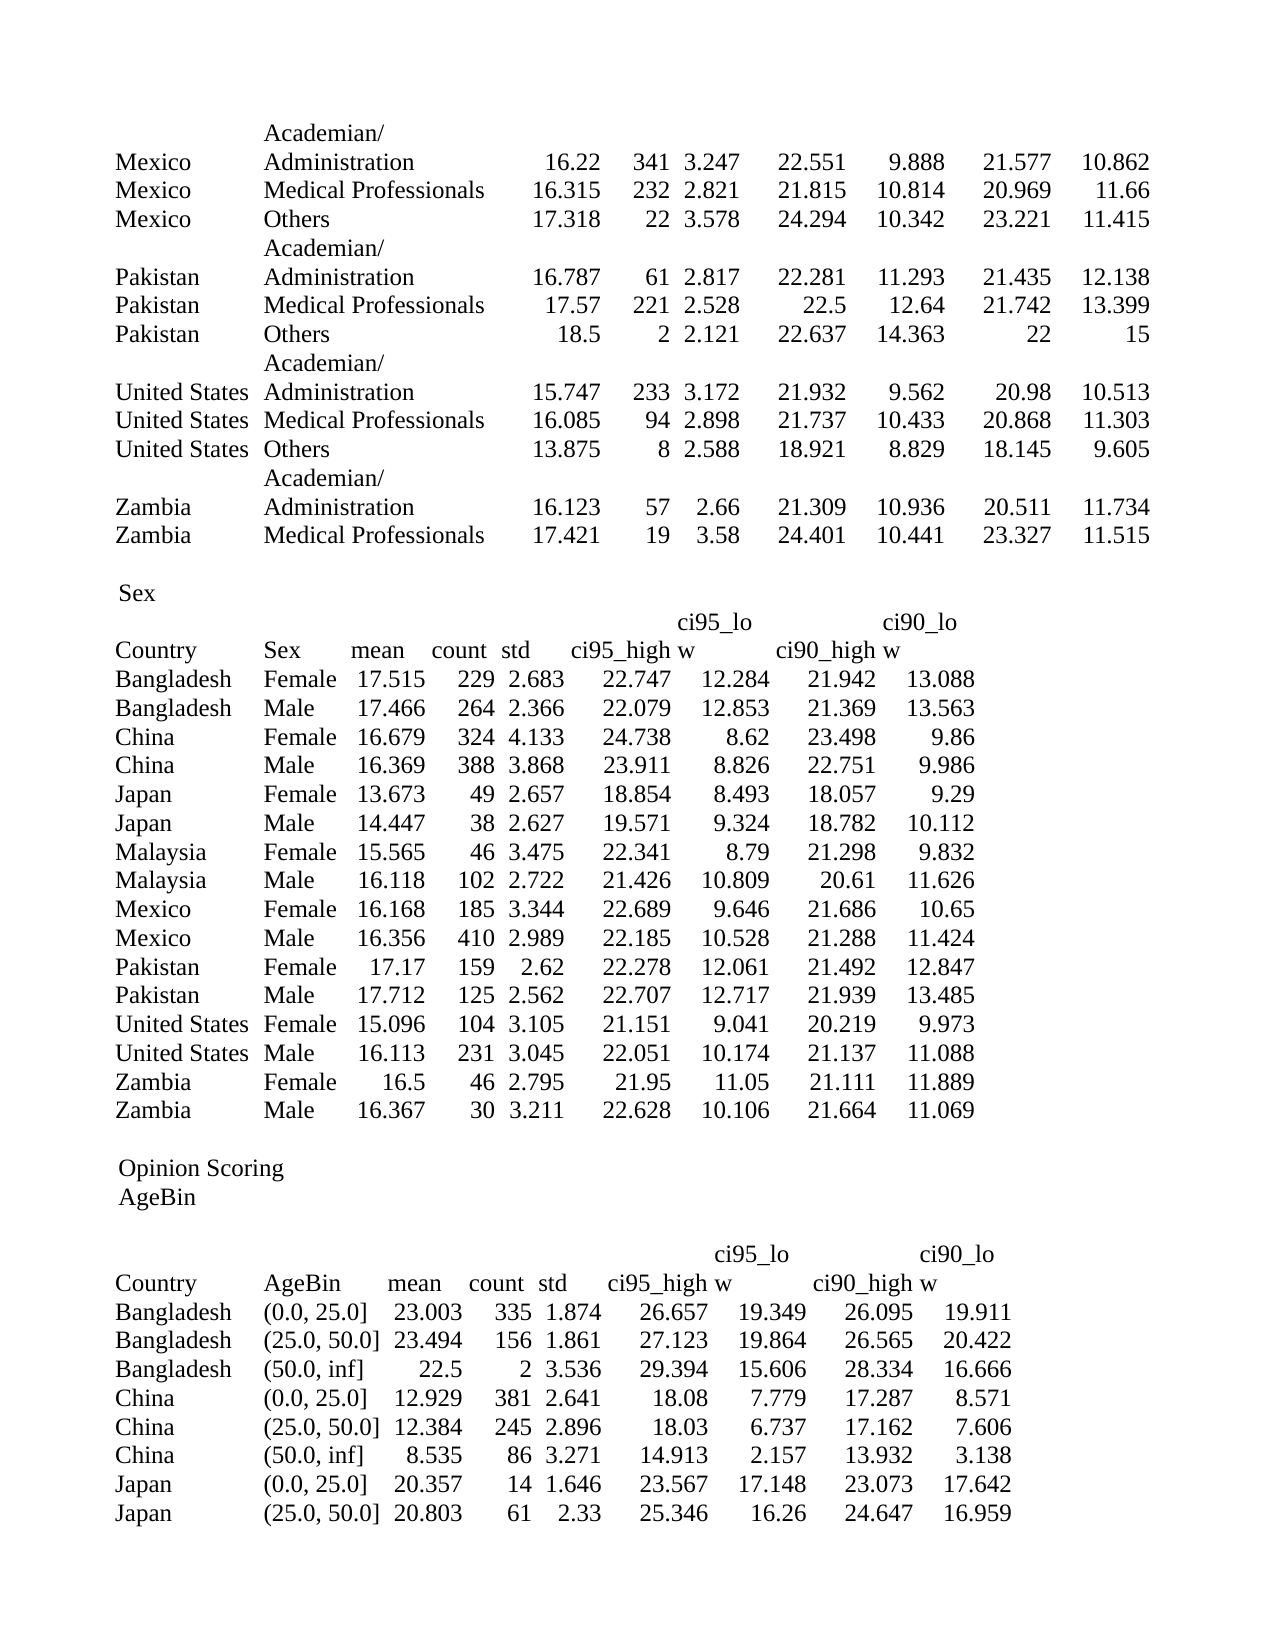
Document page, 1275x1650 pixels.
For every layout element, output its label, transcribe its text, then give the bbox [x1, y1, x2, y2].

table_cell 17.57 [523, 291, 603, 319]
table_cell Male [260, 1038, 347, 1067]
table_cell 26.565 [810, 1326, 916, 1354]
table_cell 22.707 [568, 981, 674, 1009]
table_cell 22.278 [568, 952, 674, 981]
table_cell 21.298 [773, 837, 879, 866]
table_cell 13.932 [810, 1441, 916, 1469]
table_cell 19.349 [711, 1297, 809, 1326]
table_cell 15.606 [711, 1354, 809, 1383]
table_cell United States [112, 434, 260, 463]
table_cell Medical Professionals [260, 291, 523, 319]
table_cell 22.051 [568, 1038, 674, 1067]
table_cell 16.959 [916, 1498, 1015, 1527]
table_cell 11.303 [1055, 406, 1153, 434]
table_cell 18.5 [523, 319, 603, 348]
table_cell 17.421 [523, 521, 603, 549]
table_cell Pakistan [112, 319, 260, 348]
table_cell 10.441 [849, 521, 948, 549]
table_cell Bangladesh [112, 1354, 260, 1383]
table_cell 23.221 [948, 204, 1054, 233]
table_cell 22.689 [568, 894, 674, 923]
table_cell 21.686 [773, 894, 879, 923]
table_cell 125 [428, 981, 498, 1009]
table_cell Medical Professionals [260, 521, 523, 549]
table_cell 12.853 [674, 693, 772, 722]
table_cell 18.057 [773, 779, 879, 808]
table_cell 388 [428, 751, 498, 779]
table_cell 8.62 [674, 722, 772, 751]
table_cell 3.172 [673, 348, 743, 406]
table_cell 221 [604, 291, 673, 319]
table_cell Female [260, 722, 347, 751]
table_cell 28.334 [810, 1354, 916, 1383]
table_cell 10.513 [1055, 348, 1153, 406]
table_cell United States [112, 1009, 260, 1038]
table_cell 3.045 [498, 1038, 567, 1067]
table_cell Japan [112, 1469, 260, 1498]
table_cell 9.041 [674, 1009, 772, 1038]
table_cell 9.29 [879, 779, 978, 808]
table_cell 245 [465, 1412, 535, 1441]
table_cell 21.435 [948, 233, 1054, 291]
table_header mean [384, 1239, 465, 1297]
table_cell 3.536 [535, 1354, 604, 1383]
table_cell 16.113 [348, 1038, 428, 1067]
table_cell 22.628 [568, 1096, 674, 1124]
table_cell 20.61 [773, 866, 879, 894]
table_cell Others [260, 204, 523, 233]
text Sex [118, 578, 1157, 607]
table_cell 21.111 [773, 1067, 879, 1096]
table_cell Female [260, 894, 347, 923]
table_cell 16.356 [348, 923, 428, 952]
table_cell 21.932 [743, 348, 849, 406]
table_cell (0.0, 25.0] [260, 1469, 384, 1498]
table_cell 2.821 [673, 176, 743, 204]
table_cell 25.346 [604, 1498, 711, 1527]
table_cell Male [260, 866, 347, 894]
table_cell 341 [604, 118, 673, 176]
table_cell 14.447 [348, 808, 428, 837]
table_cell 16.123 [523, 463, 603, 521]
table_cell 13.485 [879, 981, 978, 1009]
table_cell Medical Professionals [260, 176, 523, 204]
table_cell 19.911 [916, 1297, 1015, 1326]
table_cell 3.271 [535, 1441, 604, 1469]
table_cell 9.86 [879, 722, 978, 751]
table_cell 12.717 [674, 981, 772, 1009]
table_header mean [348, 607, 428, 664]
table_cell Female [260, 1067, 347, 1096]
table_cell 16.168 [348, 894, 428, 923]
table_cell 57 [604, 463, 673, 521]
table_cell 22 [948, 319, 1054, 348]
table_cell 8.571 [916, 1383, 1015, 1412]
table_header Sex [260, 607, 347, 664]
table_cell 22.281 [743, 233, 849, 291]
table_cell 15.096 [348, 1009, 428, 1038]
table_header count [465, 1239, 535, 1297]
table_cell (0.0, 25.0] [260, 1297, 384, 1326]
table_cell United States [112, 406, 260, 434]
table_cell 16.367 [348, 1096, 428, 1124]
table_cell 11.424 [879, 923, 978, 952]
table_cell 10.814 [849, 176, 948, 204]
table_cell 2.722 [498, 866, 567, 894]
table_cell 15.747 [523, 348, 603, 406]
table_cell 20.219 [773, 1009, 879, 1038]
table_cell 30 [428, 1096, 498, 1124]
table_cell 13.088 [879, 664, 978, 693]
table_cell 8.829 [849, 434, 948, 463]
table_cell 24.294 [743, 204, 849, 233]
table_cell 24.647 [810, 1498, 916, 1527]
table_cell 335 [465, 1297, 535, 1326]
table_cell 49 [428, 779, 498, 808]
table_cell 17.515 [348, 664, 428, 693]
table_cell 9.986 [879, 751, 978, 779]
table_cell 9.888 [849, 118, 948, 176]
table_cell 9.973 [879, 1009, 978, 1038]
table_cell 18.782 [773, 808, 879, 837]
table_cell 8.535 [384, 1441, 465, 1469]
table_cell 11.66 [1055, 176, 1153, 204]
table_cell 1.861 [535, 1326, 604, 1354]
table_cell 9.605 [1055, 434, 1153, 463]
table_cell Academian/Administration [260, 348, 523, 406]
table_cell 86 [465, 1441, 535, 1469]
table_cell Pakistan [112, 291, 260, 319]
table_cell 11.293 [849, 233, 948, 291]
table_cell 2.989 [498, 923, 567, 952]
table_cell 12.847 [879, 952, 978, 981]
table_cell 17.148 [711, 1469, 809, 1498]
table_cell 2.795 [498, 1067, 567, 1096]
table_cell 19.571 [568, 808, 674, 837]
table_cell 15 [1055, 319, 1153, 348]
table_cell Mexico [112, 923, 260, 952]
table_cell 104 [428, 1009, 498, 1038]
table_cell 232 [604, 176, 673, 204]
table_cell 3.475 [498, 837, 567, 866]
table_cell 229 [428, 664, 498, 693]
table_cell 9.562 [849, 348, 948, 406]
table_cell 38 [428, 808, 498, 837]
table_cell Zambia [112, 1067, 260, 1096]
table_cell Pakistan [112, 952, 260, 981]
table_cell 3.138 [916, 1441, 1015, 1469]
table_cell 2.528 [673, 291, 743, 319]
table_cell 18.03 [604, 1412, 711, 1441]
table_cell Others [260, 434, 523, 463]
table_cell Male [260, 923, 347, 952]
table_cell 13.875 [523, 434, 603, 463]
table_cell 10.433 [849, 406, 948, 434]
table_cell 231 [428, 1038, 498, 1067]
table_cell Japan [112, 808, 260, 837]
table_header AgeBin [260, 1239, 384, 1297]
table_cell 19 [604, 521, 673, 549]
table_cell 8.493 [674, 779, 772, 808]
table_cell 26.657 [604, 1297, 711, 1326]
table_cell (25.0, 50.0] [260, 1326, 384, 1354]
table_cell Mexico [112, 118, 260, 176]
table_cell 20.98 [948, 348, 1054, 406]
table_cell 9.832 [879, 837, 978, 866]
table_header Country [112, 1239, 260, 1297]
table_cell 21.137 [773, 1038, 879, 1067]
table_cell 3.247 [673, 118, 743, 176]
table_cell 17.712 [348, 981, 428, 1009]
table_cell 2.588 [673, 434, 743, 463]
table_cell Bangladesh [112, 693, 260, 722]
table_cell 27.123 [604, 1326, 711, 1354]
table_cell Zambia [112, 463, 260, 521]
table_cell 11.05 [674, 1067, 772, 1096]
table_cell 17.318 [523, 204, 603, 233]
table_cell 16.315 [523, 176, 603, 204]
table_cell 23.498 [773, 722, 879, 751]
table_header ci90_high [810, 1239, 916, 1297]
table_cell Male [260, 751, 347, 779]
table_cell 102 [428, 866, 498, 894]
table_cell 3.868 [498, 751, 567, 779]
table_cell 2.66 [673, 463, 743, 521]
table_cell 3.211 [498, 1096, 567, 1124]
table_cell 410 [428, 923, 498, 952]
table_header count [428, 607, 498, 664]
table_cell Others [260, 319, 523, 348]
table_cell 264 [428, 693, 498, 722]
table_cell 21.426 [568, 866, 674, 894]
table_cell 7.779 [711, 1383, 809, 1412]
table_cell 16.666 [916, 1354, 1015, 1383]
table_header ci90_high [773, 607, 879, 664]
table_cell 18.145 [948, 434, 1054, 463]
table_cell Male [260, 1096, 347, 1124]
table_cell 2.366 [498, 693, 567, 722]
table_cell 24.401 [743, 521, 849, 549]
table_cell 20.803 [384, 1498, 465, 1527]
table_cell 2.641 [535, 1383, 604, 1412]
table_header ci95_high [568, 607, 674, 664]
table_cell 21.288 [773, 923, 879, 952]
table_cell 1.646 [535, 1469, 604, 1498]
table_cell Bangladesh [112, 664, 260, 693]
table_cell 21.742 [948, 291, 1054, 319]
table_cell (25.0, 50.0] [260, 1498, 384, 1527]
table_cell 22.341 [568, 837, 674, 866]
table_cell 22.079 [568, 693, 674, 722]
table_cell 6.737 [711, 1412, 809, 1441]
table_cell 7.606 [916, 1412, 1015, 1441]
table_cell 16.5 [348, 1067, 428, 1096]
table_header ci90_low [916, 1239, 1015, 1297]
table_cell 2.657 [498, 779, 567, 808]
table_cell 11.415 [1055, 204, 1153, 233]
text AgeBin [118, 1182, 1157, 1211]
table_cell Malaysia [112, 866, 260, 894]
table_cell Academian/Administration [260, 233, 523, 291]
table_cell 10.528 [674, 923, 772, 952]
table_cell 22.751 [773, 751, 879, 779]
table_cell Mexico [112, 176, 260, 204]
table_cell 17.162 [810, 1412, 916, 1441]
table_cell 12.284 [674, 664, 772, 693]
table_cell 2.121 [673, 319, 743, 348]
table_header std [498, 607, 567, 664]
table_cell China [112, 1383, 260, 1412]
table_cell 11.889 [879, 1067, 978, 1096]
table_cell 16.22 [523, 118, 603, 176]
table_cell 8.826 [674, 751, 772, 779]
table_cell (25.0, 50.0] [260, 1412, 384, 1441]
table_cell 2.562 [498, 981, 567, 1009]
table_header Country [112, 607, 260, 664]
table_cell 21.942 [773, 664, 879, 693]
table_cell 156 [465, 1326, 535, 1354]
table_cell 324 [428, 722, 498, 751]
table_header ci95_low [674, 607, 772, 664]
table_cell 4.133 [498, 722, 567, 751]
table_cell Male [260, 808, 347, 837]
table_cell 10.809 [674, 866, 772, 894]
table_cell 21.309 [743, 463, 849, 521]
table_cell Academian/Administration [260, 463, 523, 521]
table_cell 233 [604, 348, 673, 406]
table_cell 12.061 [674, 952, 772, 981]
table_cell China [112, 751, 260, 779]
table_cell 16.787 [523, 233, 603, 291]
table_cell 12.384 [384, 1412, 465, 1441]
table_cell 23.911 [568, 751, 674, 779]
table_cell Mexico [112, 204, 260, 233]
table_cell 21.95 [568, 1067, 674, 1096]
table_cell 3.578 [673, 204, 743, 233]
table_cell 12.64 [849, 291, 948, 319]
table_cell Female [260, 664, 347, 693]
table_cell Japan [112, 1498, 260, 1527]
table_cell 21.939 [773, 981, 879, 1009]
table_cell 23.003 [384, 1297, 465, 1326]
table_cell 21.737 [743, 406, 849, 434]
table_cell 94 [604, 406, 673, 434]
table_cell 22.185 [568, 923, 674, 952]
table_cell 26.095 [810, 1297, 916, 1326]
table_cell 2.627 [498, 808, 567, 837]
table_cell 24.738 [568, 722, 674, 751]
table_cell 2.898 [673, 406, 743, 434]
table_cell 11.515 [1055, 521, 1153, 549]
table_cell 19.864 [711, 1326, 809, 1354]
table_cell Pakistan [112, 981, 260, 1009]
table_cell 17.466 [348, 693, 428, 722]
table_cell Japan [112, 779, 260, 808]
table_cell 159 [428, 952, 498, 981]
table_cell 2.62 [498, 952, 567, 981]
table_cell 1.874 [535, 1297, 604, 1326]
table_cell 14.913 [604, 1441, 711, 1469]
table_cell Female [260, 779, 347, 808]
table_cell Zambia [112, 1096, 260, 1124]
table_cell 2.157 [711, 1441, 809, 1469]
table_cell 2 [465, 1354, 535, 1383]
table_cell 8 [604, 434, 673, 463]
table_cell 22.5 [743, 291, 849, 319]
table_cell 17.17 [348, 952, 428, 981]
table_cell 12.138 [1055, 233, 1153, 291]
table_cell 2 [604, 319, 673, 348]
table_header ci90_low [879, 607, 978, 664]
table_header ci95_high [604, 1239, 711, 1297]
table_cell Bangladesh [112, 1326, 260, 1354]
table_cell 10.174 [674, 1038, 772, 1067]
table_cell United States [112, 1038, 260, 1067]
table_cell 10.936 [849, 463, 948, 521]
table_cell 14.363 [849, 319, 948, 348]
table_cell 21.664 [773, 1096, 879, 1124]
table_cell 14 [465, 1469, 535, 1498]
table_cell 13.673 [348, 779, 428, 808]
table_cell 10.65 [879, 894, 978, 923]
table_cell 23.327 [948, 521, 1054, 549]
table_cell 21.577 [948, 118, 1054, 176]
table_cell China [112, 722, 260, 751]
table_cell Male [260, 693, 347, 722]
table_cell Pakistan [112, 233, 260, 291]
table_cell 10.112 [879, 808, 978, 837]
table_cell Male [260, 981, 347, 1009]
table_cell 61 [465, 1498, 535, 1527]
table_cell 46 [428, 1067, 498, 1096]
table_cell 2.896 [535, 1412, 604, 1441]
table_cell 16.26 [711, 1498, 809, 1527]
table_cell 17.287 [810, 1383, 916, 1412]
table_cell 16.118 [348, 866, 428, 894]
table_cell 11.734 [1055, 463, 1153, 521]
table_cell 9.646 [674, 894, 772, 923]
table_cell 16.679 [348, 722, 428, 751]
table_cell 20.969 [948, 176, 1054, 204]
table_cell 3.344 [498, 894, 567, 923]
table_cell 13.563 [879, 693, 978, 722]
table_cell 15.565 [348, 837, 428, 866]
table_cell 46 [428, 837, 498, 866]
table_cell 29.394 [604, 1354, 711, 1383]
table_cell Malaysia [112, 837, 260, 866]
table_cell 21.492 [773, 952, 879, 981]
table_cell 23.567 [604, 1469, 711, 1498]
table_cell 18.08 [604, 1383, 711, 1412]
table_cell China [112, 1441, 260, 1469]
table_cell 18.854 [568, 779, 674, 808]
table_cell 10.862 [1055, 118, 1153, 176]
table_cell 10.342 [849, 204, 948, 233]
table_cell 23.073 [810, 1469, 916, 1498]
text Opinion Scoring [118, 1153, 1157, 1182]
table_cell 381 [465, 1383, 535, 1412]
table_header std [535, 1239, 604, 1297]
table_cell 2.33 [535, 1498, 604, 1527]
table_cell 21.815 [743, 176, 849, 204]
table_cell 13.399 [1055, 291, 1153, 319]
table_cell (50.0, inf] [260, 1441, 384, 1469]
table_cell 10.106 [674, 1096, 772, 1124]
table_cell 22.747 [568, 664, 674, 693]
table_cell 21.369 [773, 693, 879, 722]
table_cell (0.0, 25.0] [260, 1383, 384, 1412]
table_cell 16.369 [348, 751, 428, 779]
table_cell 17.642 [916, 1469, 1015, 1498]
table_cell 8.79 [674, 837, 772, 866]
table_cell Female [260, 837, 347, 866]
table_cell 21.151 [568, 1009, 674, 1038]
table_cell 20.511 [948, 463, 1054, 521]
table_cell 11.626 [879, 866, 978, 894]
table_cell Female [260, 1009, 347, 1038]
table_cell 22 [604, 204, 673, 233]
table_cell Zambia [112, 521, 260, 549]
table_cell 185 [428, 894, 498, 923]
table_cell 22.551 [743, 118, 849, 176]
table_cell 18.921 [743, 434, 849, 463]
table_cell 12.929 [384, 1383, 465, 1412]
table_cell 9.324 [674, 808, 772, 837]
table_cell United States [112, 348, 260, 406]
table_header ci95_low [711, 1239, 809, 1297]
table_cell Mexico [112, 894, 260, 923]
table_cell 11.069 [879, 1096, 978, 1124]
table_cell Female [260, 952, 347, 981]
table_cell 2.817 [673, 233, 743, 291]
table_cell 20.357 [384, 1469, 465, 1498]
table_cell 3.105 [498, 1009, 567, 1038]
table_cell 61 [604, 233, 673, 291]
table_cell China [112, 1412, 260, 1441]
table_cell 20.868 [948, 406, 1054, 434]
table_cell (50.0, inf] [260, 1354, 384, 1383]
table_cell Bangladesh [112, 1297, 260, 1326]
table_cell 20.422 [916, 1326, 1015, 1354]
table_cell 2.683 [498, 664, 567, 693]
table_cell 3.58 [673, 521, 743, 549]
table_cell 11.088 [879, 1038, 978, 1067]
table_cell 22.637 [743, 319, 849, 348]
table_cell Medical Professionals [260, 406, 523, 434]
table_cell 23.494 [384, 1326, 465, 1354]
table_cell 22.5 [384, 1354, 465, 1383]
table_cell Academian/Administration [260, 118, 523, 176]
table_cell 16.085 [523, 406, 603, 434]
